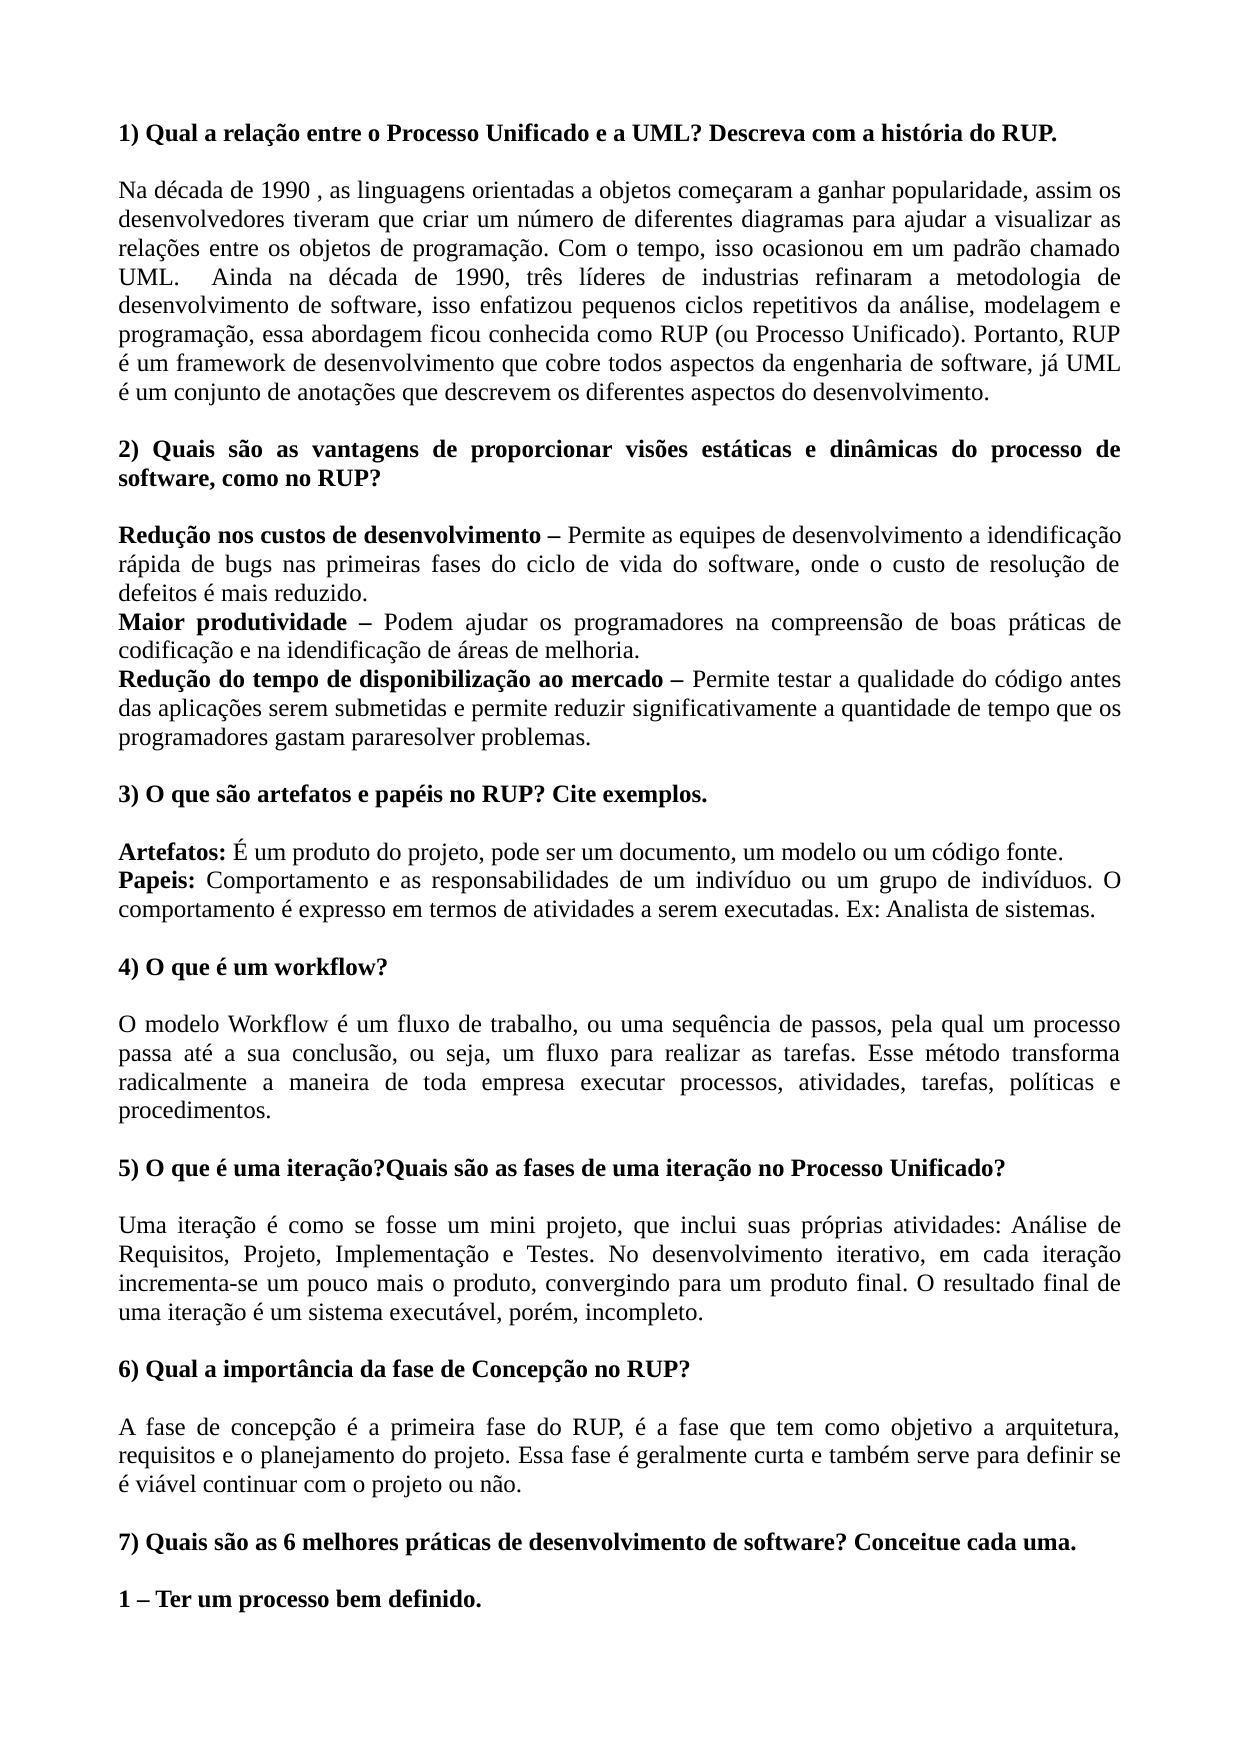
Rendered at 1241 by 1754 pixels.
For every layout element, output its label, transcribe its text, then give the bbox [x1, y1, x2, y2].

text 4) O que é um workflow? [118, 952, 1122, 981]
text 1 – Ter um processo bem definido. [118, 1584, 1122, 1613]
text 2) Quais são as vantagens de proporcionar visões estáticas e dinâmicas do processo de software, como no RUP? [118, 434, 1122, 492]
text Na década de 1990 , as linguagens orientadas a objetos começaram a ganhar popularidade, assim os desenvolvedores tiveram que criar um número de diferentes diagramas para ajudar a visualizar as relações entre os objetos de programação. Com o tempo, isso ocasionou em um padrão chamado UML. Ainda na década de 1990, três líderes de industrias refinaram a metodologia de desenvolvimento de software, isso enfatizou pequenos ciclos repetitivos da análise, modelagem e programação, essa abordagem ficou conhecida como RUP (ou Processo Unificado). Portanto, RUP é um framework de desenvolvimento que cobre todos aspectos da engenharia de software, já UML é um conjunto de anotações que descrevem os diferentes aspectos do desenvolvimento. [118, 176, 1122, 406]
text Papeis: Comportamento e as responsabilidades de um indivíduo ou um grupo de indivíduos. O comportamento é expresso em termos de atividades a serem executadas. Ex: Analista de sistemas. [118, 866, 1122, 923]
text Redução nos custos de desenvolvimento – Permite as equipes de desenvolvimento a idendificação rápida de bugs nas primeiras fases do ciclo de vida do software, onde o custo de resolução de defeitos é mais reduzido. [118, 521, 1122, 607]
text 6) Qual a importância da fase de Concepção no RUP? [118, 1354, 1122, 1383]
text O modelo Workflow é um fluxo de trabalho, ou uma sequência de passos, pela qual um processo passa até a sua conclusão, ou seja, um fluxo para realizar as tarefas. Esse método transforma radicalmente a maneira de toda empresa executar processos, atividades, tarefas, políticas e procedimentos. [118, 1009, 1122, 1124]
text 1) Qual a relação entre o Processo Unificado e a UML? Descreva com a história do RUP. [118, 118, 1122, 147]
text A fase de concepção é a primeira fase do RUP, é a fase que tem como objetivo a arquitetura, requisitos e o planejamento do projeto. Essa fase é geralmente curta e também serve para definir se é viável continuar com o projeto ou não. [118, 1412, 1122, 1498]
text 7) Quais são as 6 melhores práticas de desenvolvimento de software? Conceitue cada uma. [118, 1527, 1122, 1556]
text Artefatos: É um produto do projeto, pode ser um documento, um modelo ou um código fonte. [118, 837, 1122, 866]
text 5) O que é uma iteração?Quais são as fases de uma iteração no Processo Unificado? [118, 1153, 1122, 1182]
text Redução do tempo de disponibilização ao mercado – Permite testar a qualidade do código antes das aplicações serem submetidas e permite reduzir significativamente a quantidade de tempo que os programadores gastam pararesolver problemas. [118, 664, 1122, 751]
text 3) O que são artefatos e papéis no RUP? Cite exemplos. [118, 779, 1122, 808]
text Maior produtividade – Podem ajudar os programadores na compreensão de boas práticas de codificação e na idendificação de áreas de melhoria. [118, 607, 1122, 664]
text Uma iteração é como se fosse um mini projeto, que inclui suas próprias atividades: Análise de Requisitos, Projeto, Implementação e Testes. No desenvolvimento iterativo, em cada iteração incrementa-se um pouco mais o produto, convergindo para um produto final. O resultado final de uma iteração é um sistema executável, porém, incompleto. [118, 1211, 1122, 1326]
